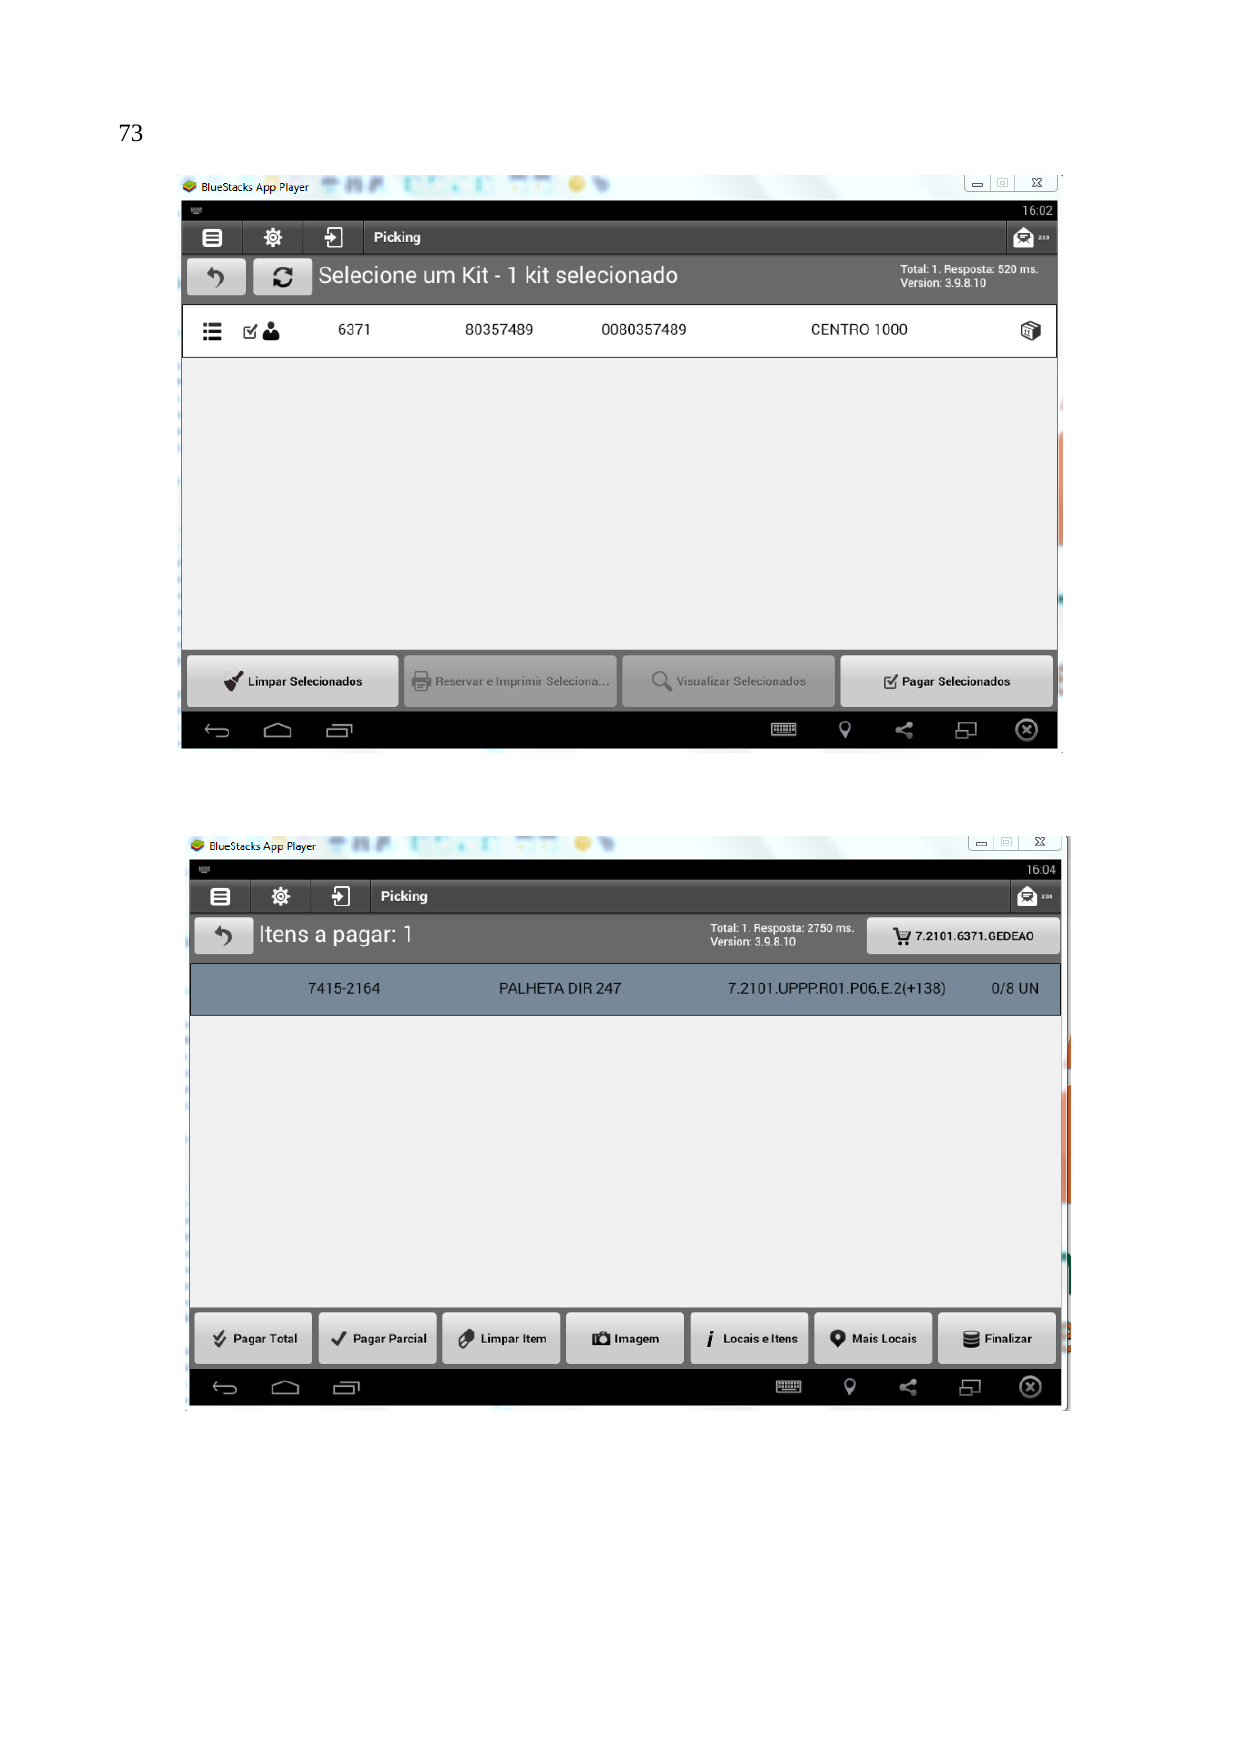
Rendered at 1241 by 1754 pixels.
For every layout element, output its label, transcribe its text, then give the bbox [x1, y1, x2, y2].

text 73 [118, 118, 1122, 147]
picture [185, 836, 1071, 1411]
picture [177, 175, 1063, 753]
